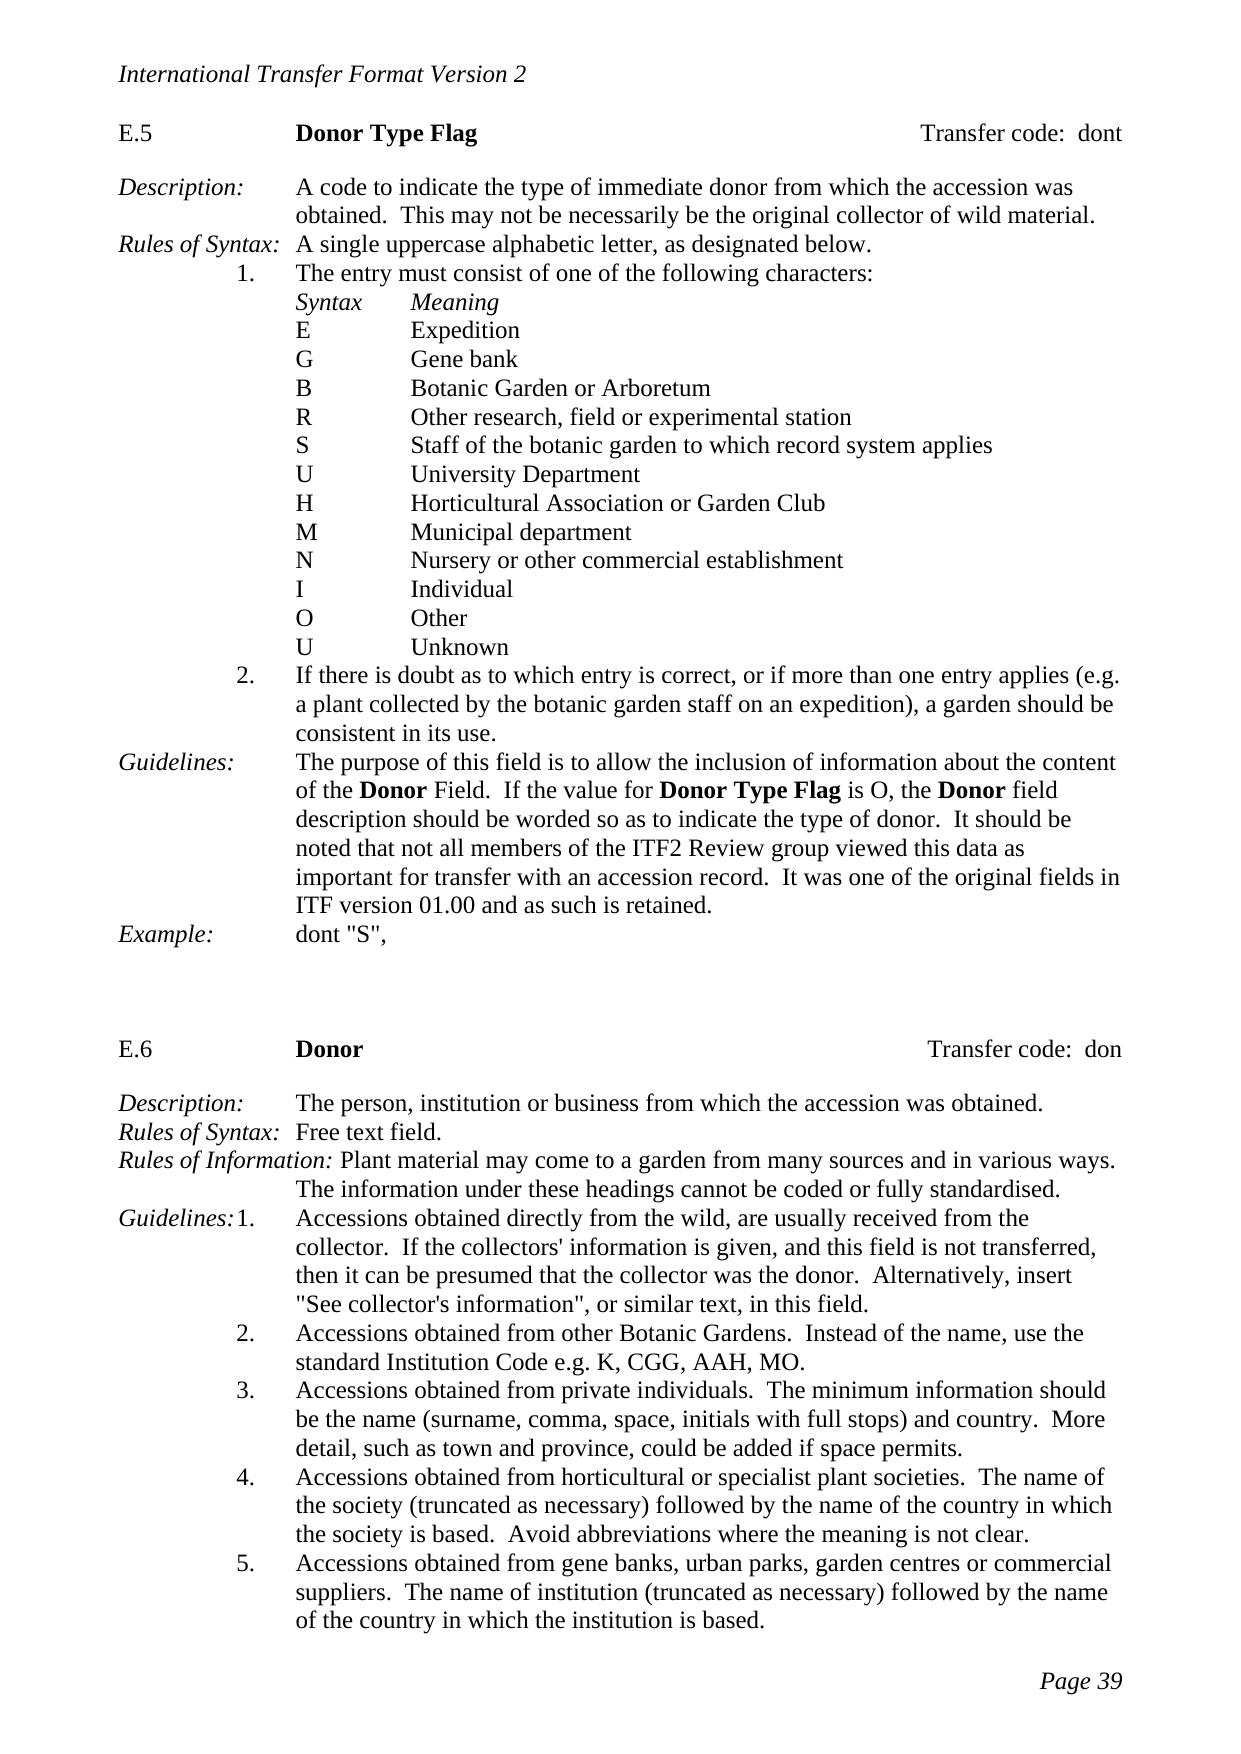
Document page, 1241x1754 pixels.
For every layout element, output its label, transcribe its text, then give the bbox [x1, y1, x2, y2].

text 2. If there is doubt as to which entry is correct, or if more than one entry applies (e.g. a plant collected by the botanic garden staff on an expedition), a garden should be consistent in its use. [236, 661, 1122, 747]
text 4. Accessions obtained from horticultural or specialist plant societies. The name of the society (truncated as necessary) followed by the name of the country in which the society is based. Avoid abbreviations where the meaning is not clear. [236, 1462, 1122, 1548]
text Description: A code to indicate the type of immediate donor from which the accession was obtained. This may not be necessarily be the original collector of wild material. [118, 172, 1122, 229]
text E.5 Donor Type Flag Transfer code: dont [118, 118, 1122, 147]
text 5. Accessions obtained from gene banks, urban parks, garden centres or commercial suppliers. The name of institution (truncated as necessary) followed by the name of the country in which the institution is based. [236, 1548, 1122, 1634]
text N Nursery or other commercial establishment [236, 546, 1122, 574]
text Syntax Meaning [236, 287, 1122, 316]
text G Gene bank [236, 344, 1122, 373]
text S Staff of the botanic garden to which record system applies [236, 431, 1122, 459]
text M Municipal department [236, 517, 1122, 546]
text Rules of Syntax: A single uppercase alphabetic letter, as designated below. [118, 229, 1122, 258]
text B Botanic Garden or Arboretum [236, 373, 1122, 402]
text 3. Accessions obtained from private individuals. The minimum information should be the name (surname, comma, space, initials with full stops) and country. More detail, such as town and province, could be added if space permits. [236, 1376, 1122, 1462]
text Example: dont "S", [118, 919, 1122, 948]
text O Other [236, 603, 1122, 632]
text E Expedition [236, 316, 1122, 344]
text Rules of Information: Plant material may come to a garden from many sources and in various ways. The information under these headings cannot be coded or fully standardised. [118, 1146, 1122, 1203]
text U Unknown [236, 632, 1122, 661]
text I Individual [236, 574, 1122, 603]
text U University Department [236, 459, 1122, 488]
text E.6 Donor Transfer code: don [118, 1034, 1122, 1063]
text Rules of Syntax: Free text field. [118, 1117, 1122, 1146]
text 2. Accessions obtained from other Botanic Gardens. Instead of the name, use the standard Institution Code e.g. K, CGG, AAH, MO. [236, 1318, 1122, 1376]
text Description: The person, institution or business from which the accession was obtained. [118, 1088, 1122, 1117]
text 1. The entry must consist of one of the following characters: [236, 258, 1122, 287]
text H Horticultural Association or Garden Club [236, 488, 1122, 517]
text Guidelines: 1. Accessions obtained directly from the wild, are usually received from the collector. If the collectors' information is given, and this field is not transferred, then it can be presumed that the collector was the donor. Alternatively, insert "See collector's information", or similar text, in this field. [118, 1203, 1122, 1318]
text Guidelines: The purpose of this field is to allow the inclusion of information about the content of the Donor Field. If the value for Donor Type Flag is O, the Donor field description should be worded so as to indicate the type of donor. It should be noted that not all members of the ITF2 Review group viewed this data as important for transfer with an accession record. It was one of the original fields in ITF version 01.00 and as such is retained. [118, 747, 1122, 919]
text R Other research, field or experimental station [236, 402, 1122, 431]
